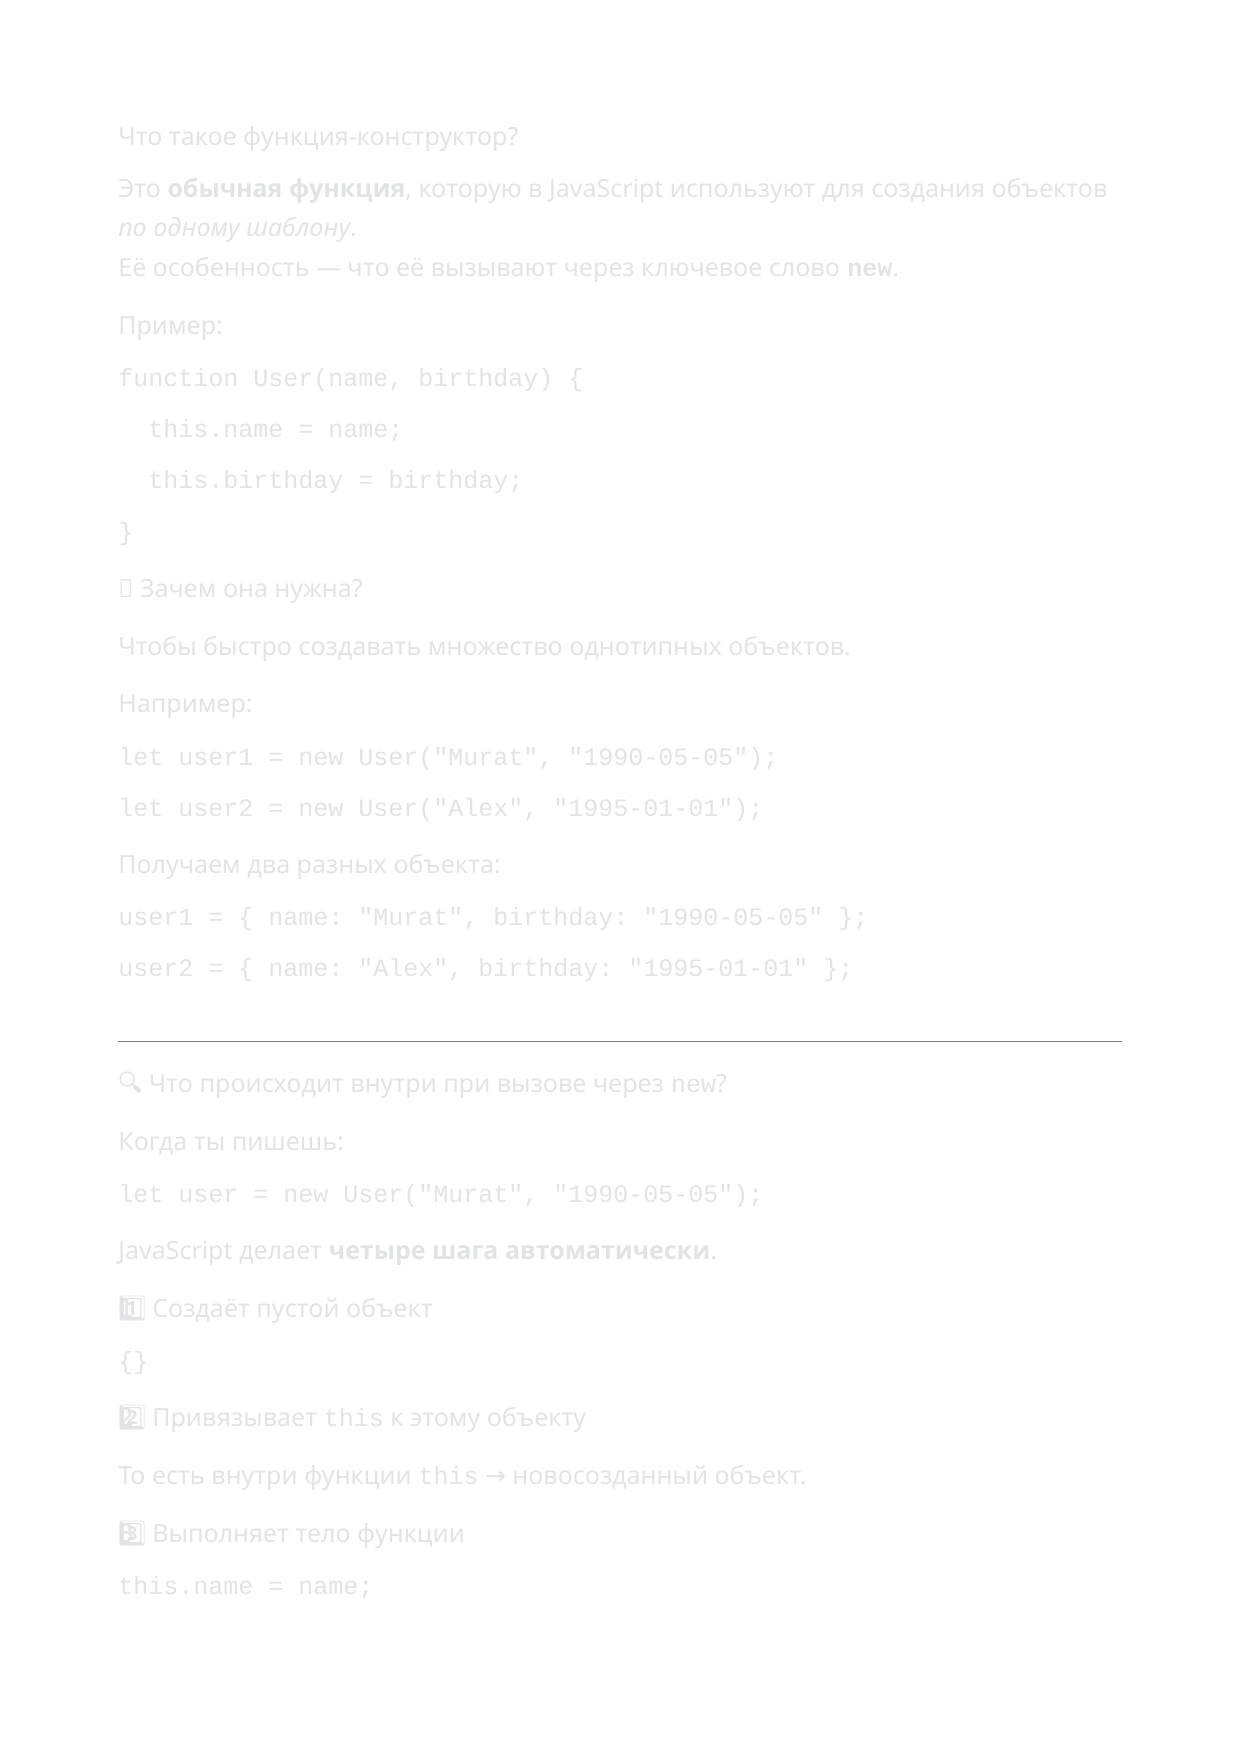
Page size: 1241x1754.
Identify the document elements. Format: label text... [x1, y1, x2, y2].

text user1 = { name: "Murat", birthday: "1990-05-05" }; [118, 904, 1122, 933]
text Это обычная функция, которую в JavaScript используют для создания объектов по одному шаблону. Её особенность ― что её вызывают через ключевое слово new. [118, 171, 1122, 283]
text Например: [118, 686, 1122, 720]
text То есть внутри функции this → новосозданный объект. [118, 1458, 1122, 1492]
text user2 = { name: "Alex", birthday: "1995-01-01" }; [118, 956, 1122, 984]
text this.name = name; [118, 417, 1122, 445]
text Получаем два разных объекта: [118, 847, 1122, 881]
text this.name = name; [118, 1574, 1122, 1602]
subtitle 3️⃣ Выполняет тело функции [118, 1516, 1122, 1550]
text JavaScript делает четыре шага автоматически. [118, 1233, 1122, 1267]
text Когда ты пишешь: [118, 1123, 1122, 1157]
text function User(name, birthday) { [118, 365, 1122, 394]
text this.birthday = birthday; [118, 468, 1122, 496]
subtitle 🎯 Зачем она нужна? [118, 570, 1122, 604]
text let user = new User("Murat", "1990-05-05"); [118, 1181, 1122, 1210]
text } [118, 519, 1122, 547]
subtitle Что такое функция-конструктор? [118, 118, 1122, 152]
subtitle 🔍 Что происходит внутри при вызове через new? [118, 1065, 1122, 1099]
text let user1 = new User("Murat", "1990-05-05"); [118, 744, 1122, 772]
text Чтобы быстро создавать множество однотипных объектов. [118, 628, 1122, 662]
text Пример: [118, 307, 1122, 341]
subtitle 2️⃣ Привязывает this к этому объекту [118, 1400, 1122, 1434]
subtitle 1️⃣ Создаёт пустой объект [118, 1291, 1122, 1324]
text let user2 = new User("Alex", "1995-01-01"); [118, 795, 1122, 824]
text {} [118, 1348, 1122, 1377]
